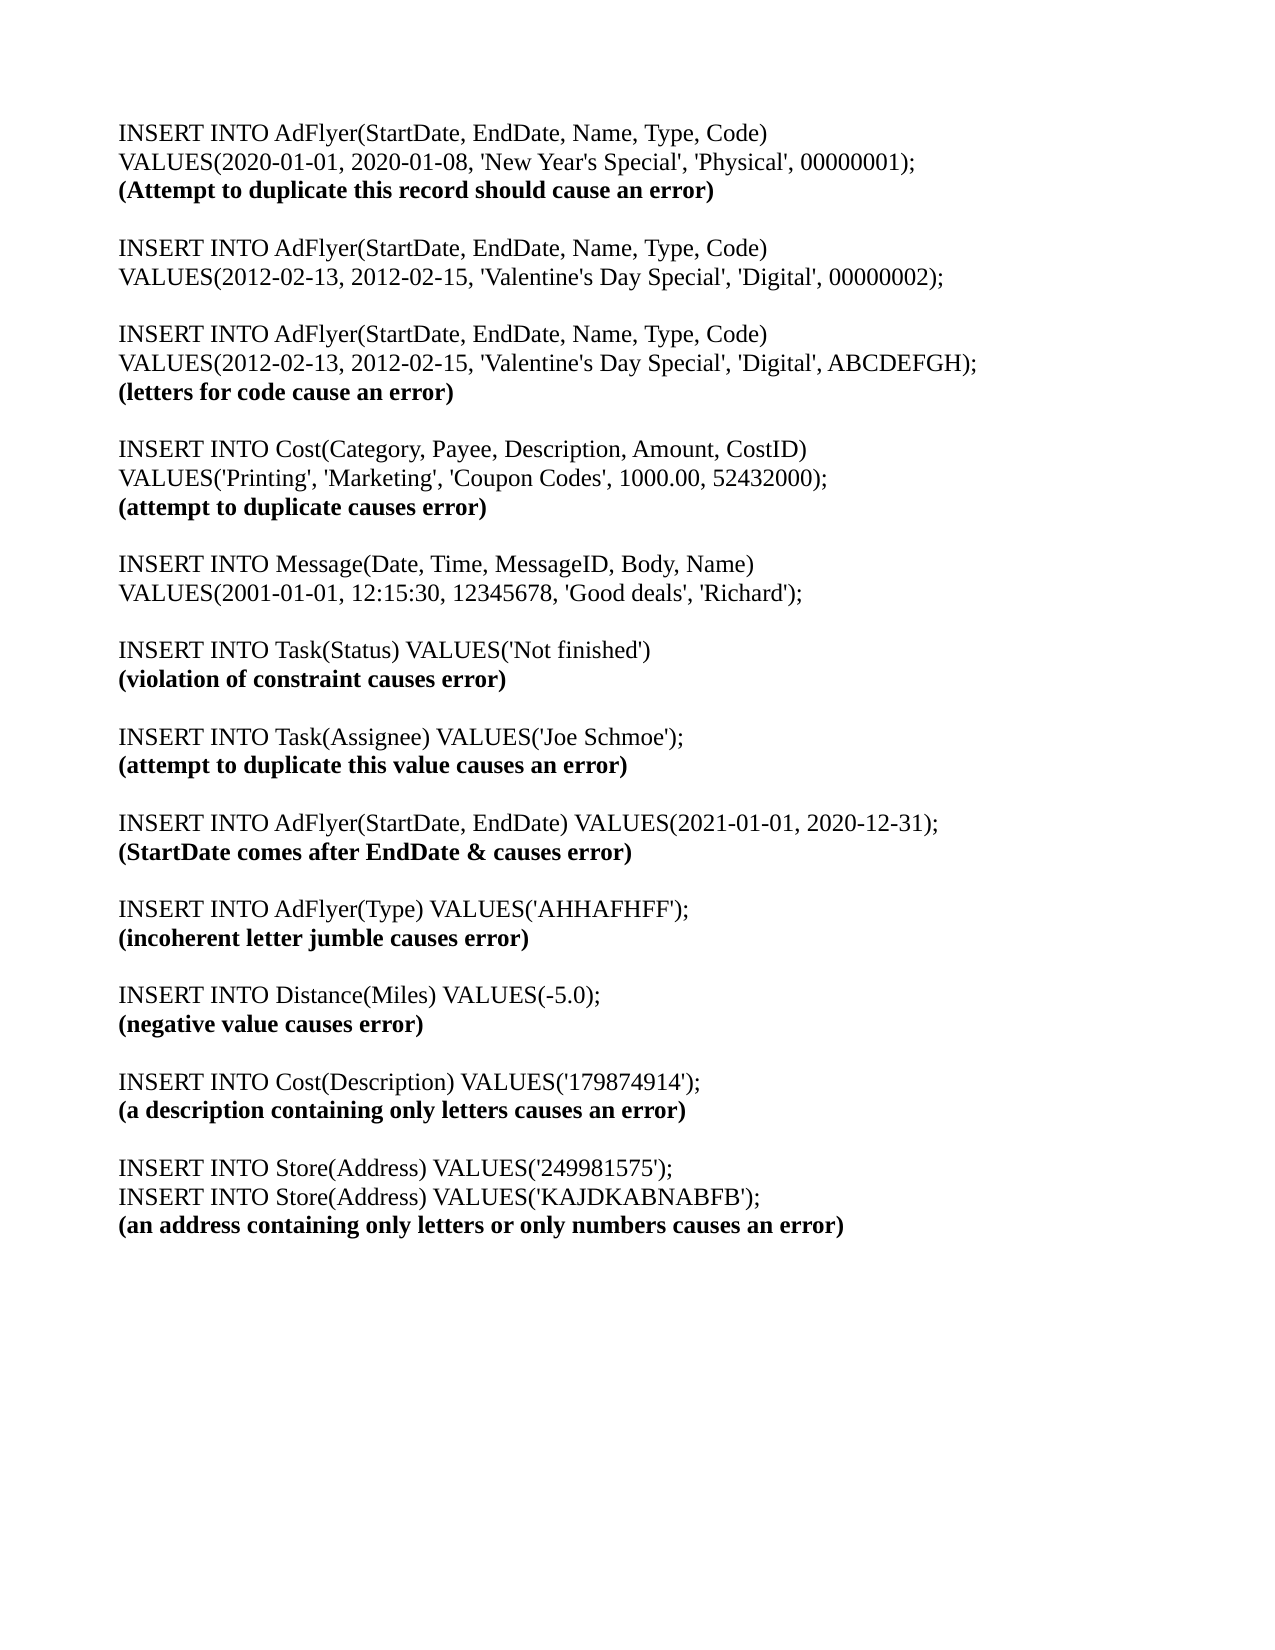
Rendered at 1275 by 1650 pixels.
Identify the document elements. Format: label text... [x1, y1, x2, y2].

text VALUES(2020-01-01, 2020-01-08, 'New Year's Special', 'Physical', 00000001); [118, 147, 1157, 176]
text VALUES('Printing', 'Marketing', 'Coupon Codes', 1000.00, 52432000); [118, 463, 1157, 492]
text INSERT INTO Task(Assignee) VALUES('Joe Schmoe'); [118, 722, 1157, 751]
text (attempt to duplicate causes error) [118, 492, 1157, 521]
text VALUES(2001-01-01, 12:15:30, 12345678, 'Good deals', 'Richard'); [118, 578, 1157, 607]
text INSERT INTO AdFlyer(Type) VALUES('AHHAFHFF'); [118, 894, 1157, 923]
text (attempt to duplicate this value causes an error) [118, 751, 1157, 779]
text INSERT INTO Message(Date, Time, MessageID, Body, Name) [118, 549, 1157, 578]
text (negative value causes error) [118, 1009, 1157, 1038]
text (an address containing only letters or only numbers causes an error) [118, 1211, 1157, 1239]
text INSERT INTO AdFlyer(StartDate, EndDate) VALUES(2021-01-01, 2020-12-31); [118, 808, 1157, 837]
text INSERT INTO Task(Status) VALUES('Not finished') [118, 636, 1157, 664]
text VALUES(2012-02-13, 2012-02-15, 'Valentine's Day Special', 'Digital', 00000002); [118, 262, 1157, 291]
text (violation of constraint causes error) [118, 664, 1157, 693]
text INSERT INTO AdFlyer(StartDate, EndDate, Name, Type, Code) [118, 118, 1157, 147]
text (a description containing only letters causes an error) [118, 1096, 1157, 1124]
text (incoherent letter jumble causes error) [118, 923, 1157, 952]
text (Attempt to duplicate this record should cause an error) [118, 176, 1157, 204]
text (StartDate comes after EndDate & causes error) [118, 837, 1157, 866]
text VALUES(2012-02-13, 2012-02-15, 'Valentine's Day Special', 'Digital', ABCDEFGH); [118, 348, 1157, 377]
text (letters for code cause an error) [118, 377, 1157, 406]
text INSERT INTO Cost(Category, Payee, Description, Amount, CostID) [118, 434, 1157, 463]
text INSERT INTO Store(Address) VALUES('KAJDKABNABFB'); [118, 1182, 1157, 1211]
text INSERT INTO Distance(Miles) VALUES(-5.0); [118, 981, 1157, 1009]
text INSERT INTO Store(Address) VALUES('249981575'); [118, 1153, 1157, 1182]
text INSERT INTO Cost(Description) VALUES('179874914'); [118, 1067, 1157, 1096]
text INSERT INTO AdFlyer(StartDate, EndDate, Name, Type, Code) [118, 233, 1157, 262]
text INSERT INTO AdFlyer(StartDate, EndDate, Name, Type, Code) [118, 319, 1157, 348]
